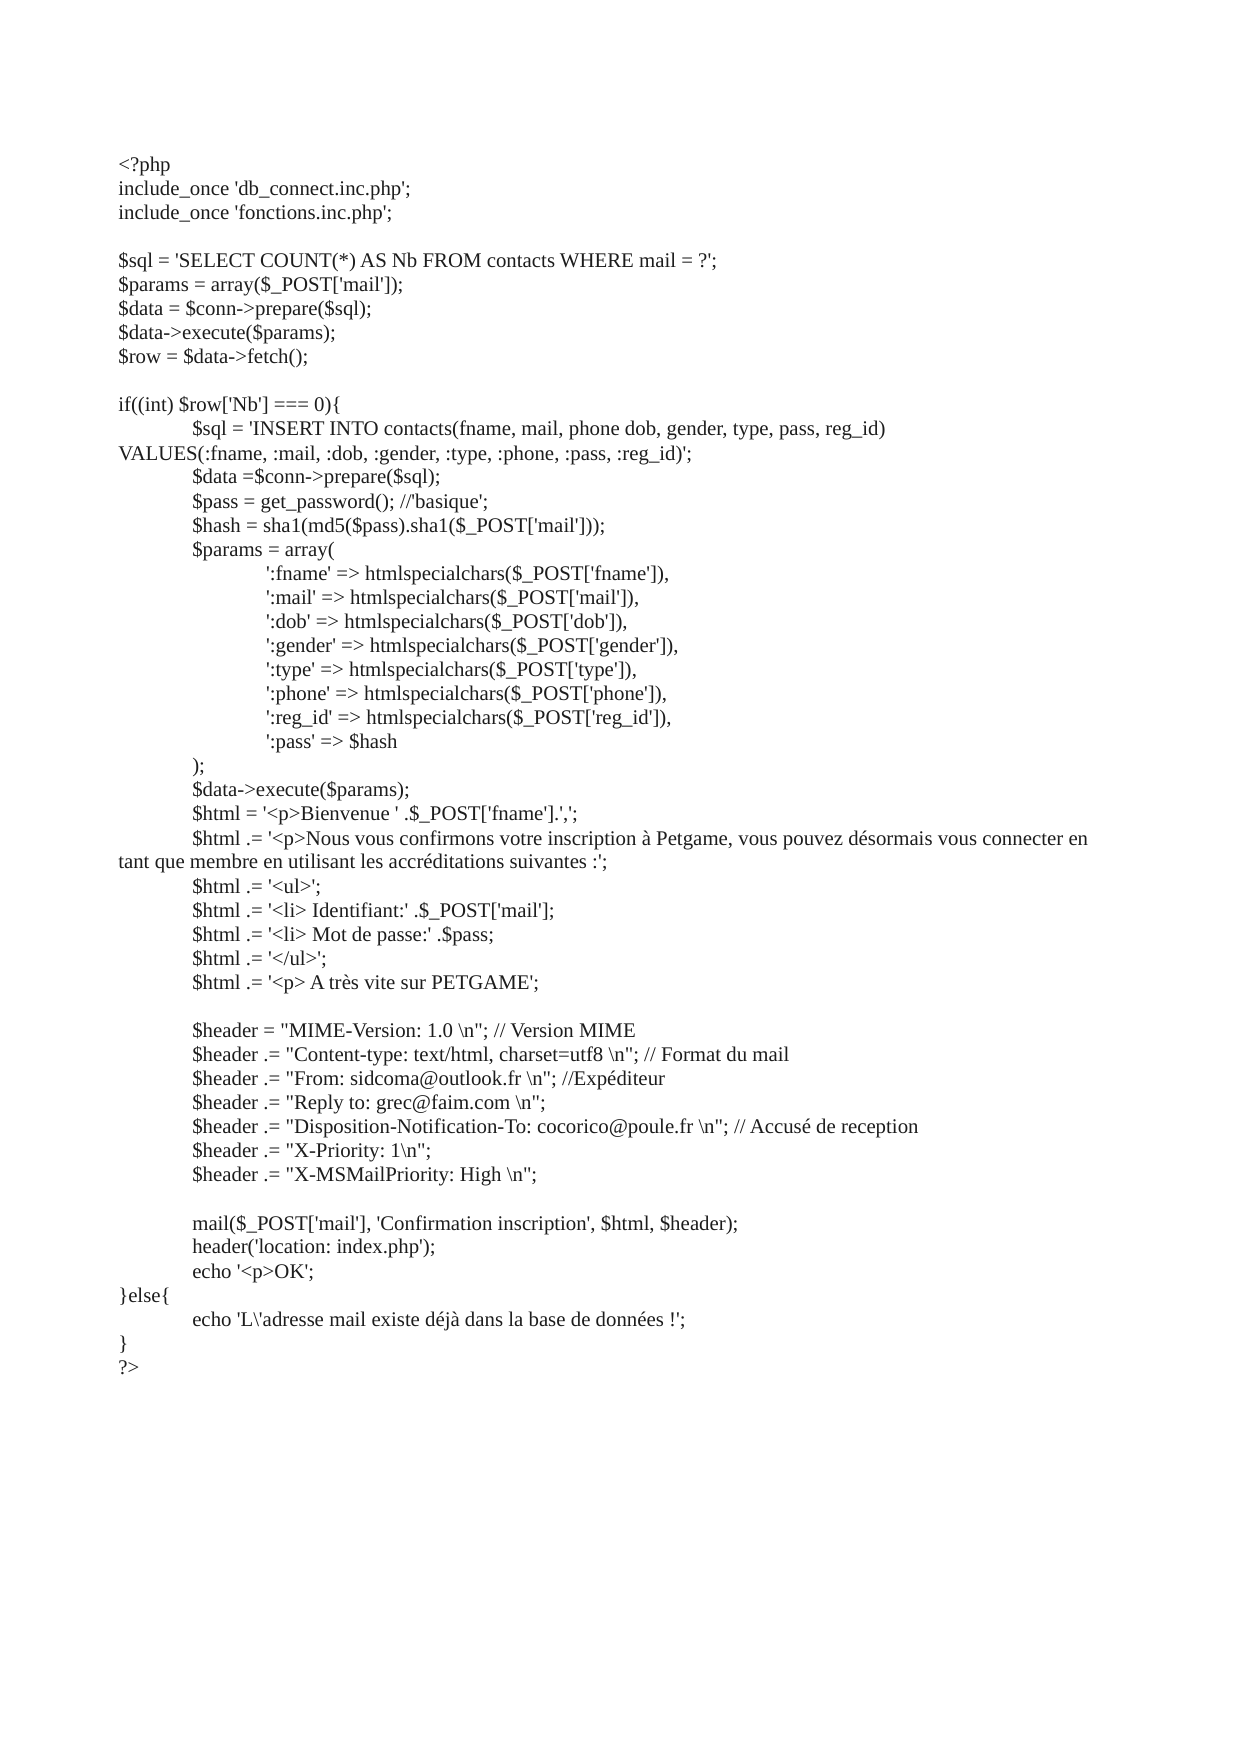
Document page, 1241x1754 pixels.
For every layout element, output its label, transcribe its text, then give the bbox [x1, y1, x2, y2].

text } [118, 1331, 1122, 1355]
text $data->execute($params); [118, 320, 1122, 344]
text $html = '<p>Bienvenue ' .$_POST['fname'].','; [118, 801, 1122, 825]
text $params = array( [118, 537, 1122, 561]
text $data =$conn->prepare($sql); [118, 464, 1122, 488]
text ':fname' => htmlspecialchars($_POST['fname']), [118, 561, 1122, 585]
text header('location: index.php'); [118, 1234, 1122, 1258]
text ':phone' => htmlspecialchars($_POST['phone']), [118, 681, 1122, 705]
text <?php [118, 152, 1122, 176]
text ':reg_id' => htmlspecialchars($_POST['reg_id']), [118, 705, 1122, 729]
text }else{ [118, 1283, 1122, 1307]
text $data->execute($params); [118, 777, 1122, 801]
text ?> [118, 1355, 1122, 1379]
text $params = array($_POST['mail']); [118, 272, 1122, 296]
text mail($_POST['mail'], 'Confirmation inscription', $html, $header); [118, 1210, 1122, 1234]
text $sql = 'SELECT COUNT(*) AS Nb FROM contacts WHERE mail = ?'; [118, 248, 1122, 272]
text $html .= '<ul>'; [118, 873, 1122, 898]
text $row = $data->fetch(); [118, 344, 1122, 368]
text $html .= '<li> Mot de passe:' .$pass; [118, 922, 1122, 946]
text $header .= "Content-type: text/html, charset=utf8 \n"; // Format du mail [118, 1042, 1122, 1066]
text ':gender' => htmlspecialchars($_POST['gender']), [118, 633, 1122, 657]
text ':mail' => htmlspecialchars($_POST['mail']), [118, 585, 1122, 609]
text $header .= "From: sidcoma@outlook.fr \n"; //Expéditeur [118, 1066, 1122, 1090]
text ':dob' => htmlspecialchars($_POST['dob']), [118, 609, 1122, 633]
text $header .= "Disposition-Notification-To: cocorico@poule.fr \n"; // Accusé de reception [118, 1114, 1122, 1138]
text $data = $conn->prepare($sql); [118, 296, 1122, 320]
text include_once 'db_connect.inc.php'; [118, 176, 1122, 200]
text $pass = get_password(); //'basique'; [118, 488, 1122, 513]
text $header = "MIME-Version: 1.0 \n"; // Version MIME [118, 1018, 1122, 1042]
text ); [118, 753, 1122, 777]
text $header .= "X-Priority: 1\n"; [118, 1138, 1122, 1162]
text $sql = 'INSERT INTO contacts(fname, mail, phone dob, gender, type, pass, reg_id) VALUES(:fname, :mail, :dob, :gender, :type, :phone, :pass, :reg_id)'; [118, 416, 1122, 464]
text if((int) $row['Nb'] === 0){ [118, 392, 1122, 416]
text $html .= '<li> Identifiant:' .$_POST['mail']; [118, 898, 1122, 922]
text $header .= "X-MSMailPriority: High \n"; [118, 1162, 1122, 1186]
text ':type' => htmlspecialchars($_POST['type']), [118, 657, 1122, 681]
text ':pass' => $hash [118, 729, 1122, 753]
text $html .= '<p>Nous vous confirmons votre inscription à Petgame, vous pouvez désormais vous connecter en tant que membre en utilisant les accréditations suivantes :'; [118, 825, 1122, 873]
text echo '<p>OK'; [118, 1258, 1122, 1283]
text $header .= "Reply to: grec@faim.com \n"; [118, 1090, 1122, 1114]
text echo 'L\'adresse mail existe déjà dans la base de données !'; [118, 1307, 1122, 1331]
text include_once 'fonctions.inc.php'; [118, 200, 1122, 224]
text $hash = sha1(md5($pass).sha1($_POST['mail'])); [118, 513, 1122, 537]
text $html .= '<p> A très vite sur PETGAME'; [118, 970, 1122, 994]
text $html .= '</ul>'; [118, 946, 1122, 970]
